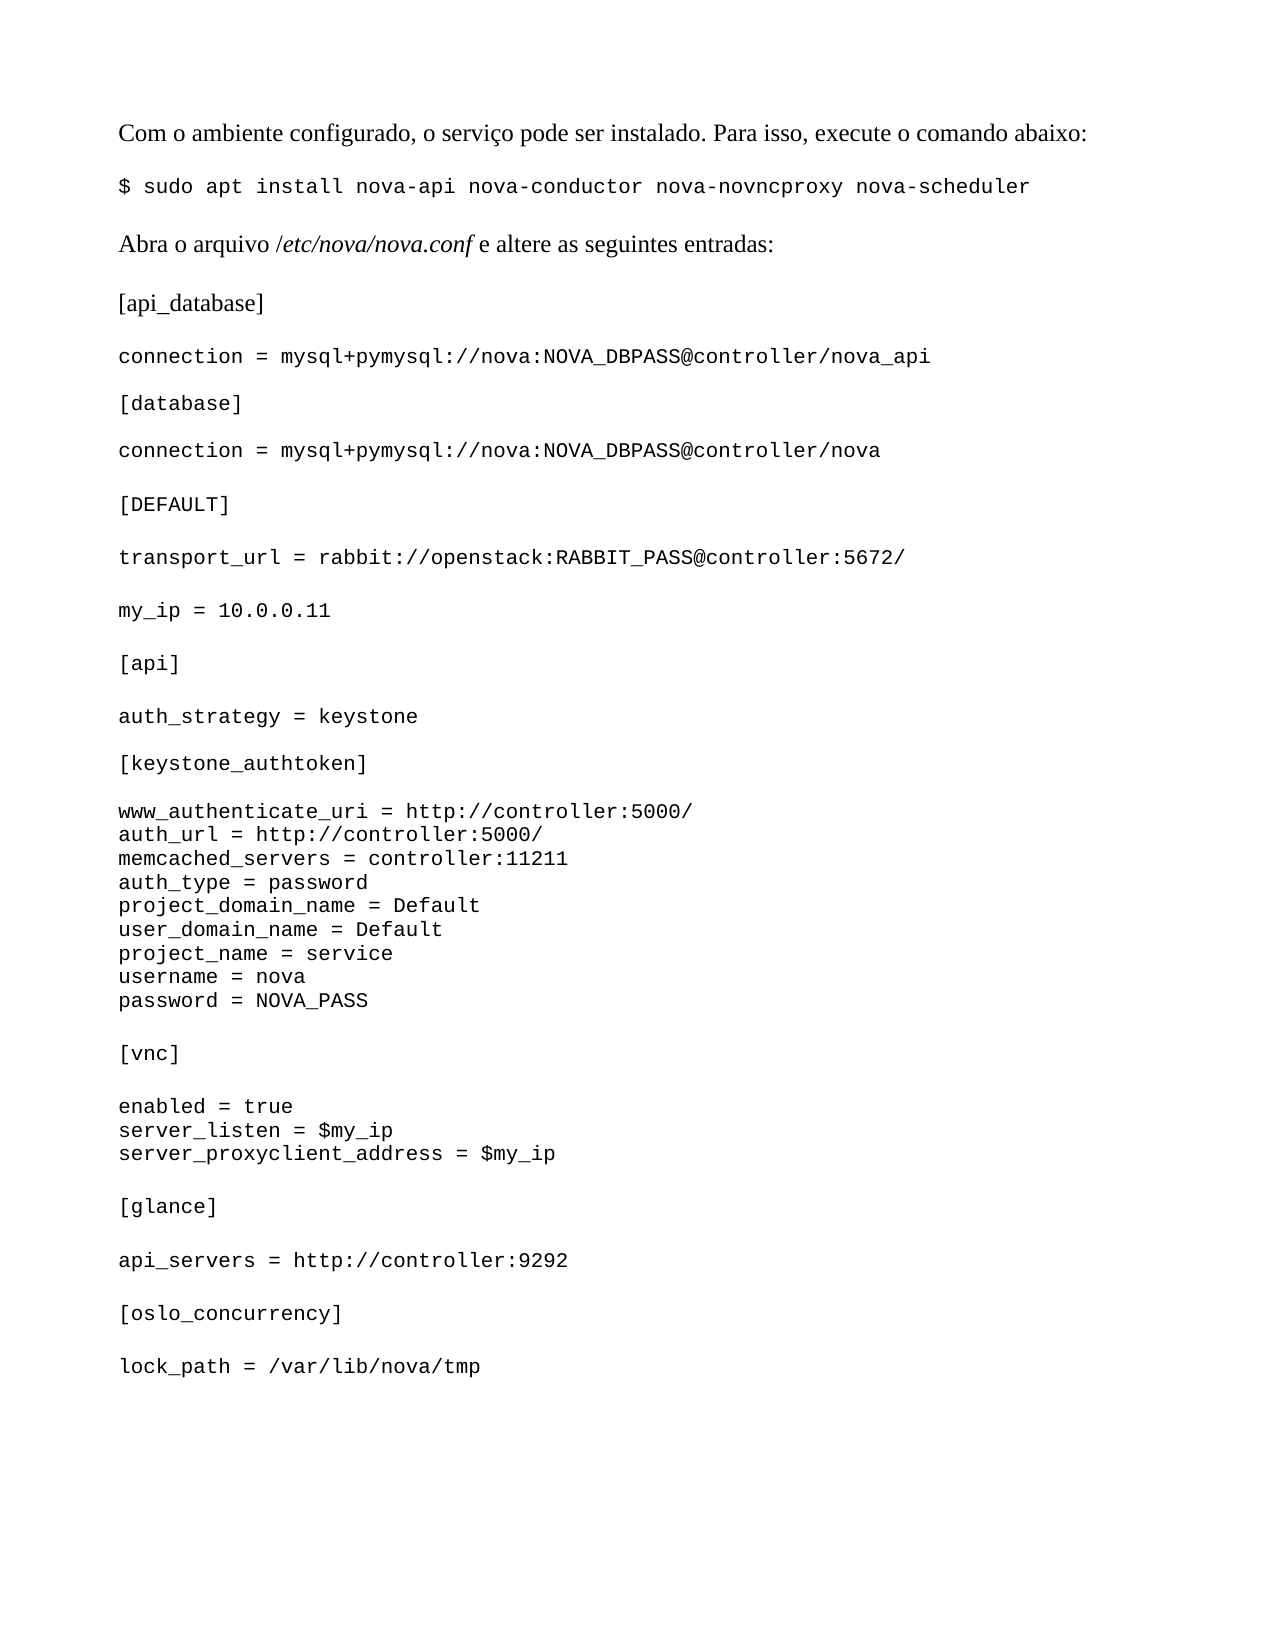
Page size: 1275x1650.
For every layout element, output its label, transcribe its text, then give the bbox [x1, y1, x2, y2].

text connection = mysql+pymysql://nova:NOVA_DBPASS@controller/nova [118, 441, 1157, 464]
text [api] [118, 653, 1157, 677]
text [glance] [118, 1197, 1157, 1220]
text $ sudo apt install nova-api nova-conductor nova-novncproxy nova-scheduler [118, 176, 1157, 200]
text project_domain_name = Default [118, 895, 1157, 919]
text [oslo_concurrency] [118, 1303, 1157, 1326]
text [api_database] [118, 288, 1157, 316]
text password = NOVA_PASS [118, 990, 1157, 1013]
text www_authenticate_uri = http://controller:5000/ [118, 801, 1157, 824]
text user_domain_name = Default [118, 919, 1157, 943]
text enabled = true [118, 1096, 1157, 1120]
text [vnc] [118, 1043, 1157, 1067]
text username = nova [118, 966, 1157, 990]
text server_listen = $my_ip [118, 1120, 1157, 1143]
text project_name = service [118, 943, 1157, 966]
text lock_path = /var/lib/nova/tmp [118, 1356, 1157, 1379]
text auth_strategy = keystone [118, 706, 1157, 730]
text auth_url = http://controller:5000/ [118, 824, 1157, 848]
text connection = mysql+pymysql://nova:NOVA_DBPASS@controller/nova_api [118, 346, 1157, 369]
text auth_type = password [118, 872, 1157, 895]
text api_servers = http://controller:9292 [118, 1250, 1157, 1273]
text Abra o arquivo /etc/nova/nova.conf e altere as seguintes entradas: [118, 229, 1157, 258]
text [database] [118, 393, 1157, 417]
text memcached_servers = controller:11211 [118, 848, 1157, 872]
text transport_url = rabbit://openstack:RABBIT_PASS@controller:5672/ [118, 547, 1157, 570]
text [keystone_authtoken] [118, 753, 1157, 777]
text Com o ambiente configurado, o serviço pode ser instalado. Para isso, execute o comando abaixo: [118, 118, 1157, 147]
text my_ip = 10.0.0.11 [118, 600, 1157, 623]
text server_proxyclient_address = $my_ip [118, 1143, 1157, 1167]
text [DEFAULT] [118, 494, 1157, 517]
